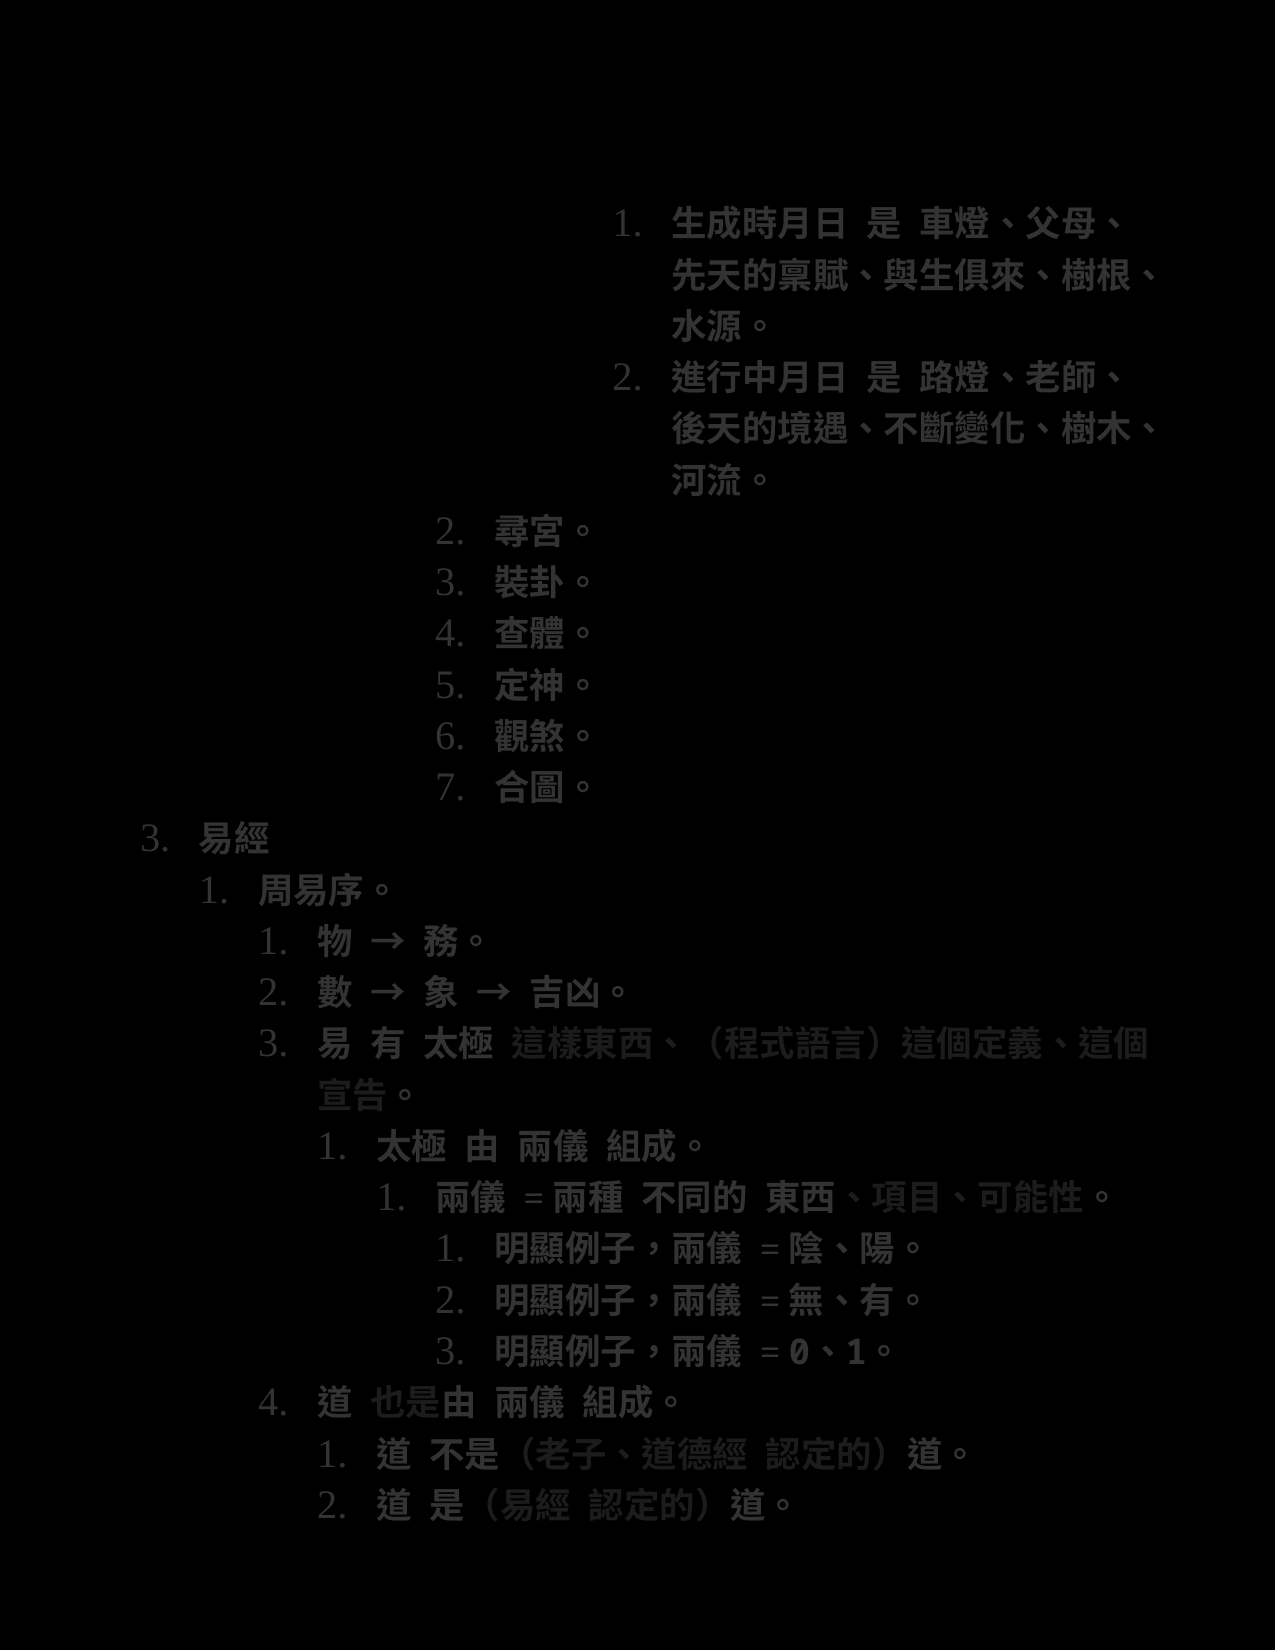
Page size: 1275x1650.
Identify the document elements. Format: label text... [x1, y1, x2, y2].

list 道 是（易經 認定的）道。 [317, 1477, 1157, 1528]
list 兩儀 = 兩種 不同的 東西、項目、可能性。 [376, 1169, 1157, 1221]
list 周易序。 [199, 862, 1157, 913]
list 進行中月日 是 路燈、老師、後天的境遇、不斷變化、樹木、河流。 [612, 349, 1157, 503]
list 定神。 [435, 657, 1157, 708]
list 道 也是由 兩儀 組成。 [258, 1375, 1157, 1426]
list 合圖。 [435, 759, 1157, 811]
list 易 有 太極 這樣東西、（程式語言）這個定義、這個宣告。 [258, 1016, 1157, 1118]
list 道 不是（老子、道德經 認定的）道。 [317, 1426, 1157, 1477]
list 明顯例子，兩儀 = 0、1。 [435, 1323, 1157, 1375]
list 物 → 務。 [258, 913, 1157, 964]
list 太極 由 兩儀 組成。 [317, 1118, 1157, 1169]
list 生成時月日 是 車燈、父母、先天的稟賦、與生俱來、樹根、水源。 [612, 196, 1157, 349]
list 數 → 象 → 吉凶。 [258, 964, 1157, 1016]
list 查體。 [435, 606, 1157, 657]
list 明顯例子，兩儀 = 陰、陽。 [435, 1221, 1157, 1272]
list 尋宮。 [435, 503, 1157, 554]
list 易經 [140, 811, 1157, 862]
list 明顯例子，兩儀 = 無、有。 [435, 1272, 1157, 1323]
list 裝卦。 [435, 554, 1157, 606]
list 觀煞。 [435, 708, 1157, 759]
